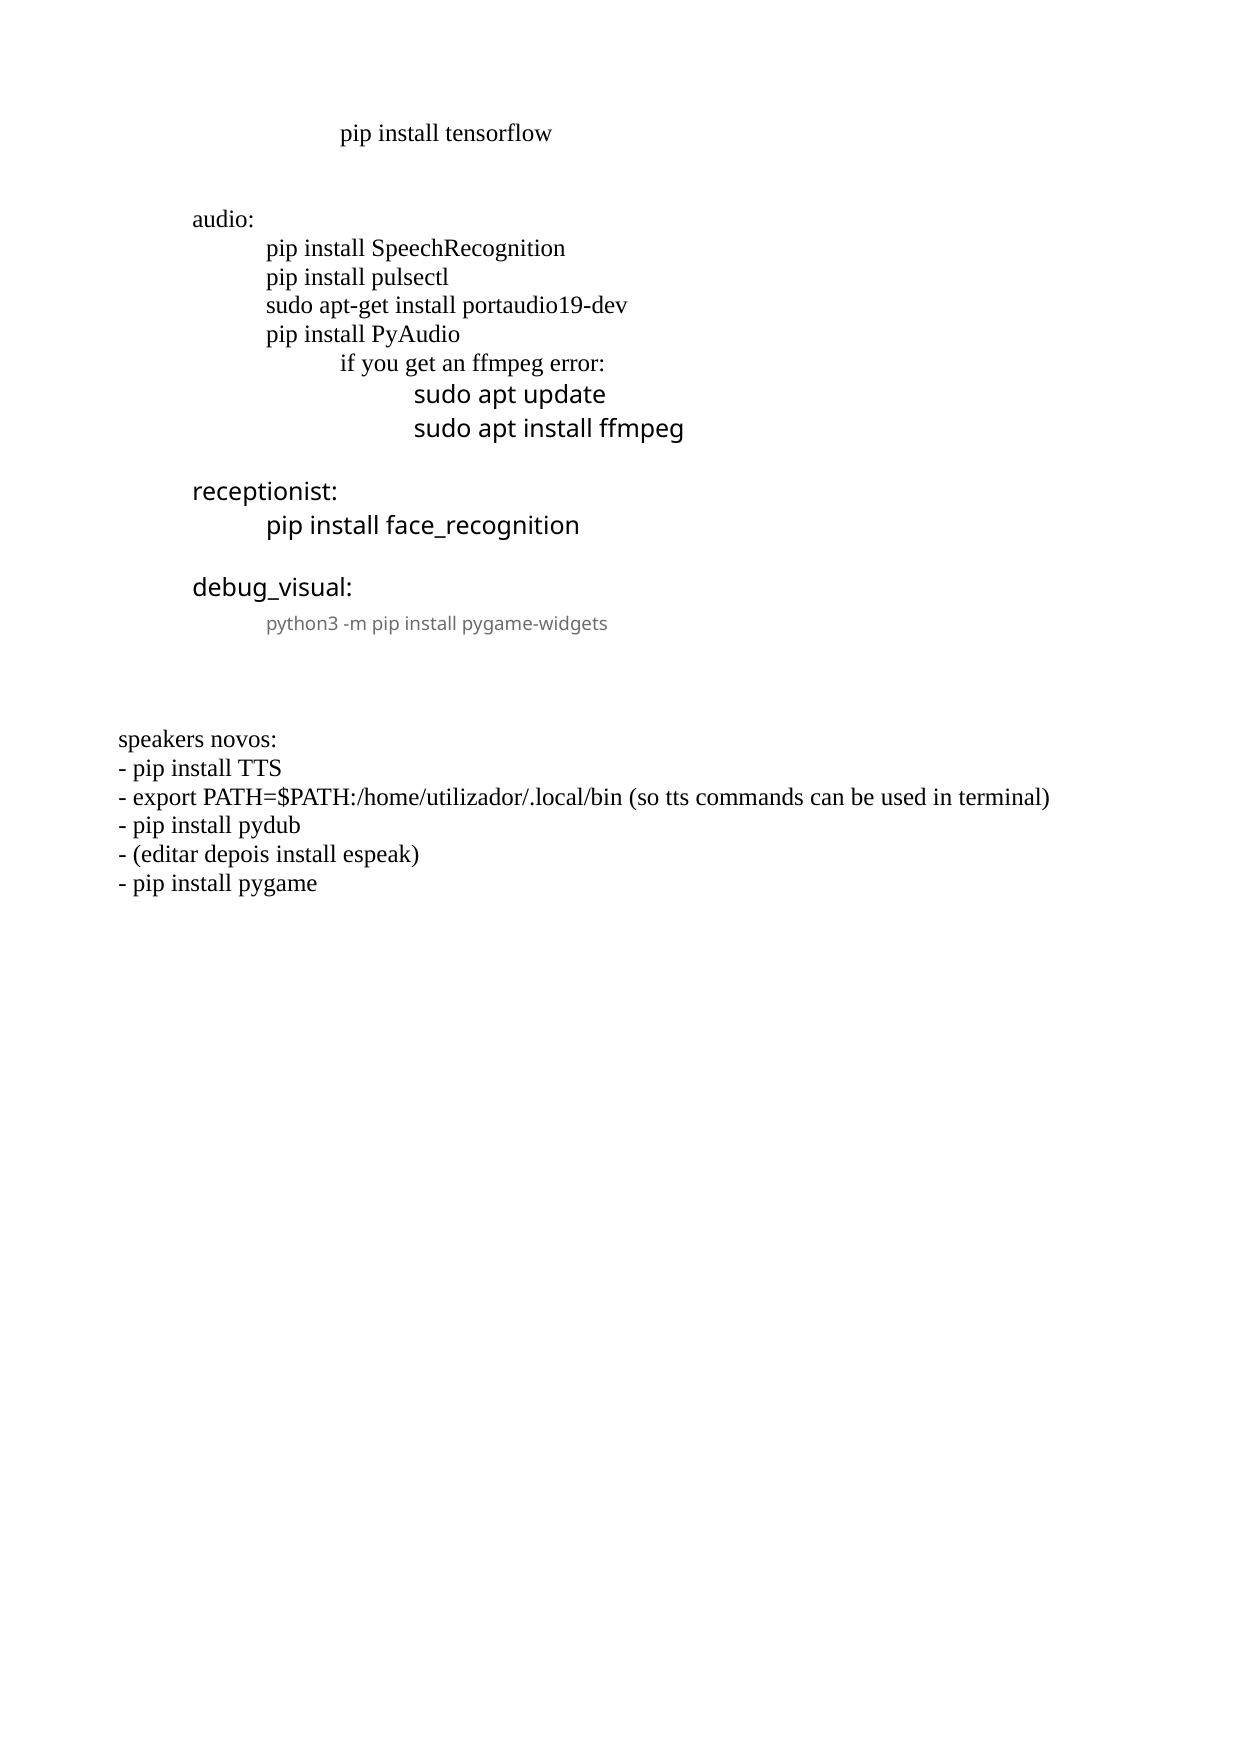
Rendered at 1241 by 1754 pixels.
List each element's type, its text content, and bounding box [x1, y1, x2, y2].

text - pip install pygame [118, 868, 1122, 897]
text - (editar depois install espeak) [118, 839, 1122, 868]
text - export PATH=$PATH:/home/utilizador/.local/bin (so tts commands can be used in terminal) [118, 782, 1122, 810]
text python3 -m pip install pygame-widgets [118, 604, 1122, 638]
text debug_visual: [118, 570, 1122, 604]
text - pip install TTS [118, 753, 1122, 782]
text audio: [118, 204, 1122, 233]
text pip install face_recognition [118, 507, 1122, 541]
text - pip install pydub [118, 810, 1122, 839]
text pip install pulsectl [118, 262, 1122, 291]
text sudo apt update [118, 377, 1122, 411]
text sudo apt install ffmpeg [118, 411, 1122, 445]
text speakers novos: [118, 724, 1122, 753]
text pip install PyAudio [118, 319, 1122, 348]
text pip install SpeechRecognition [118, 233, 1122, 262]
text receptionist: [118, 473, 1122, 507]
text sudo apt-get install portaudio19-dev [118, 291, 1122, 319]
text if you get an ffmpeg error: [118, 348, 1122, 377]
text pip install tensorflow [118, 118, 1122, 147]
